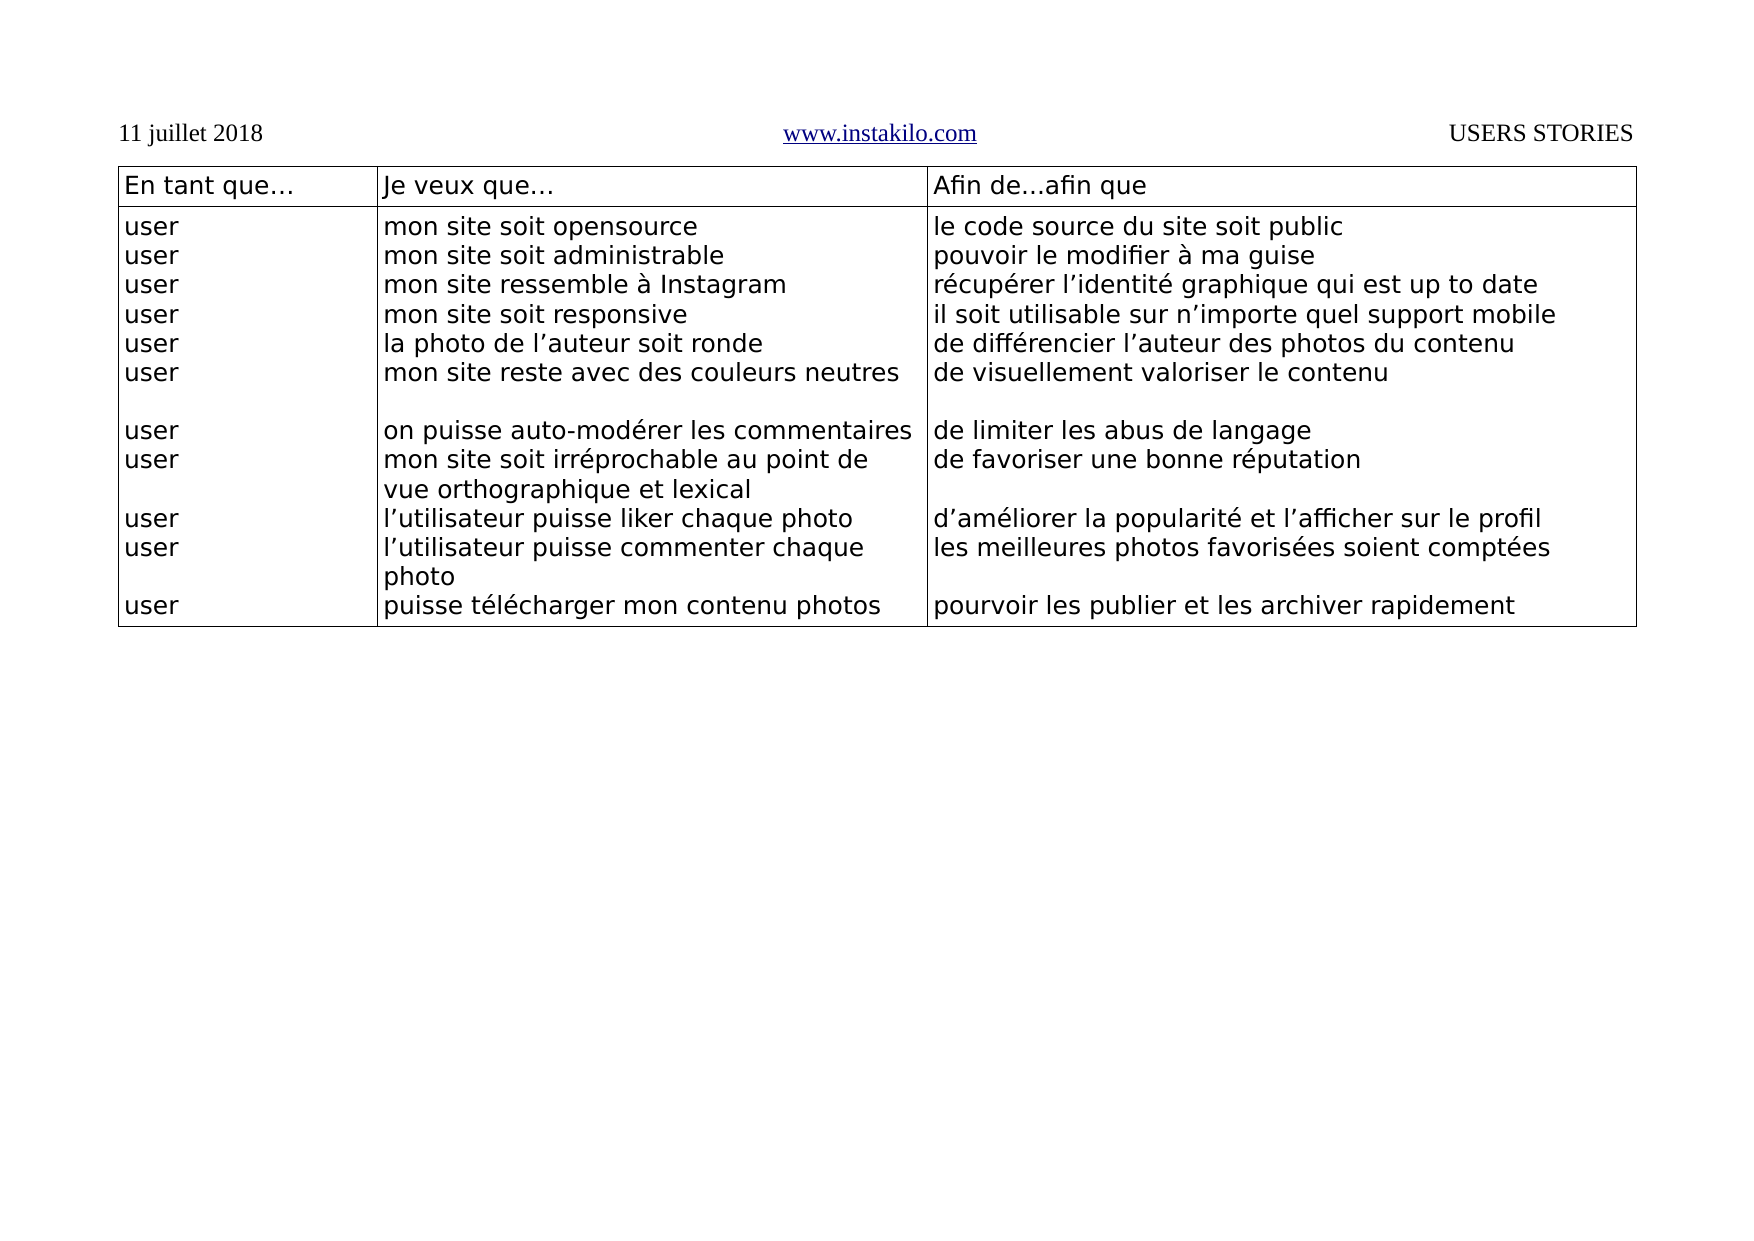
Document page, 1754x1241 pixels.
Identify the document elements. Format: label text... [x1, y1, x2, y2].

table_cell mon site soit opensource mon site soit administrable mon site ressemble à Instagram mon site soit responsive la photo de l’auteur soit ronde mon site reste avec des couleurs neutres on puisse auto-modérer les commentaires mon site soit irréprochable au point de vue orthographique et lexical l’utilisateur puisse liker chaque photo l’utilisateur puisse commenter chaque photo puisse télécharger mon contenu photos [378, 207, 927, 626]
table_header Afin de...afin que [928, 167, 1636, 206]
table_cell le code source du site soit public pouvoir le modifier à ma guise récupérer l’identité graphique qui est up to date il soit utilisable sur n’importe quel support mobile de différencier l’auteur des photos du contenu de visuellement valoriser le contenu de limiter les abus de langage de favoriser une bonne réputation d’améliorer la popularité et l’afficher sur le profil les meilleures photos favorisées soient comptées pourvoir les publier et les archiver rapidement [928, 207, 1636, 626]
table_cell user user user user user user user user user user user [119, 207, 377, 626]
table_header En tant que… [119, 167, 377, 206]
table_header Je veux que… [378, 167, 927, 206]
text 11 juillet 2018 www.instakilo.com USERS STORIES [118, 118, 1636, 147]
